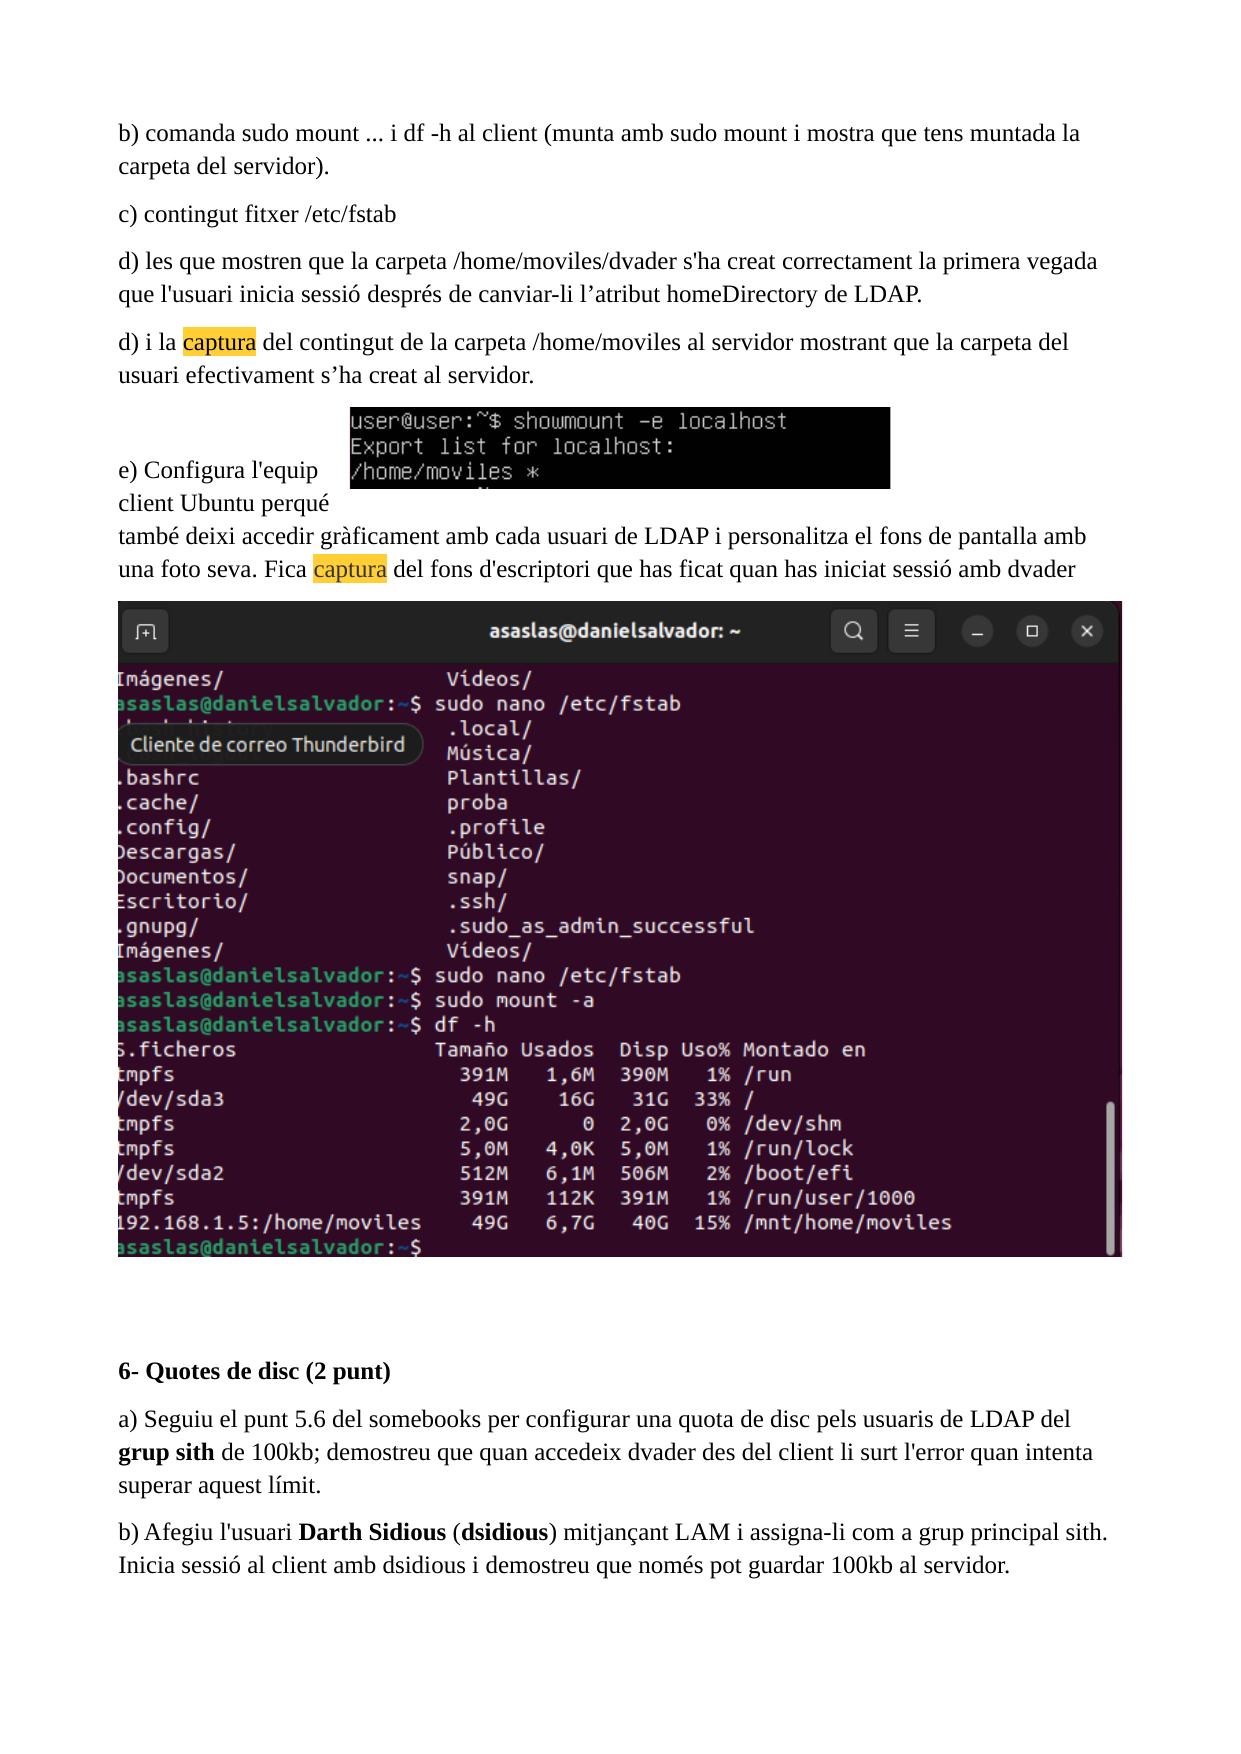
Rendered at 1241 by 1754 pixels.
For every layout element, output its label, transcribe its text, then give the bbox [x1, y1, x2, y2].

picture [118, 601, 1123, 1257]
text c) contingut fitxer /etc/fstab [118, 199, 1122, 227]
text d) i la captura del contingut de la carpeta /home/moviles al servidor mostrant que la carpeta del usuari efectivament s’ha creat al servidor. [118, 327, 1122, 389]
text 6- Quotes de disc (2 punt) [118, 1356, 1122, 1385]
text e) Configura l'equip client Ubuntu perqué també deixi accedir gràficament amb cada usuari de LDAP i personalitza el fons de pantalla amb una foto seva. Fica captura del fons d'escriptori que has ficat quan has iniciat sessió amb dvader [118, 455, 1122, 583]
text b) Afegiu l'usuari Darth Sidious (dsidious) mitjançant LAM i assigna-li com a grup principal sith. Inicia sessió al client amb dsidious i demostreu que només pot guardar 100kb al servidor. [118, 1517, 1122, 1579]
text d) les que mostren que la carpeta /home/moviles/dvader s'ha creat correctament la primera vegada que l'usuari inicia sessió després de canviar-li l’atribut homeDirectory de LDAP. [118, 246, 1122, 308]
text a) Seguiu el punt 5.6 del somebooks per configurar una quota de disc pels usuaris de LDAP del grup sith de 100kb; demostreu que quan accedeix dvader des del client li surt l'error quan intenta superar aquest límit. [118, 1404, 1122, 1498]
picture [349, 407, 891, 489]
text b) comanda sudo mount ... i df -h al client (munta amb sudo mount i mostra que tens muntada la carpeta del servidor). [118, 118, 1122, 180]
